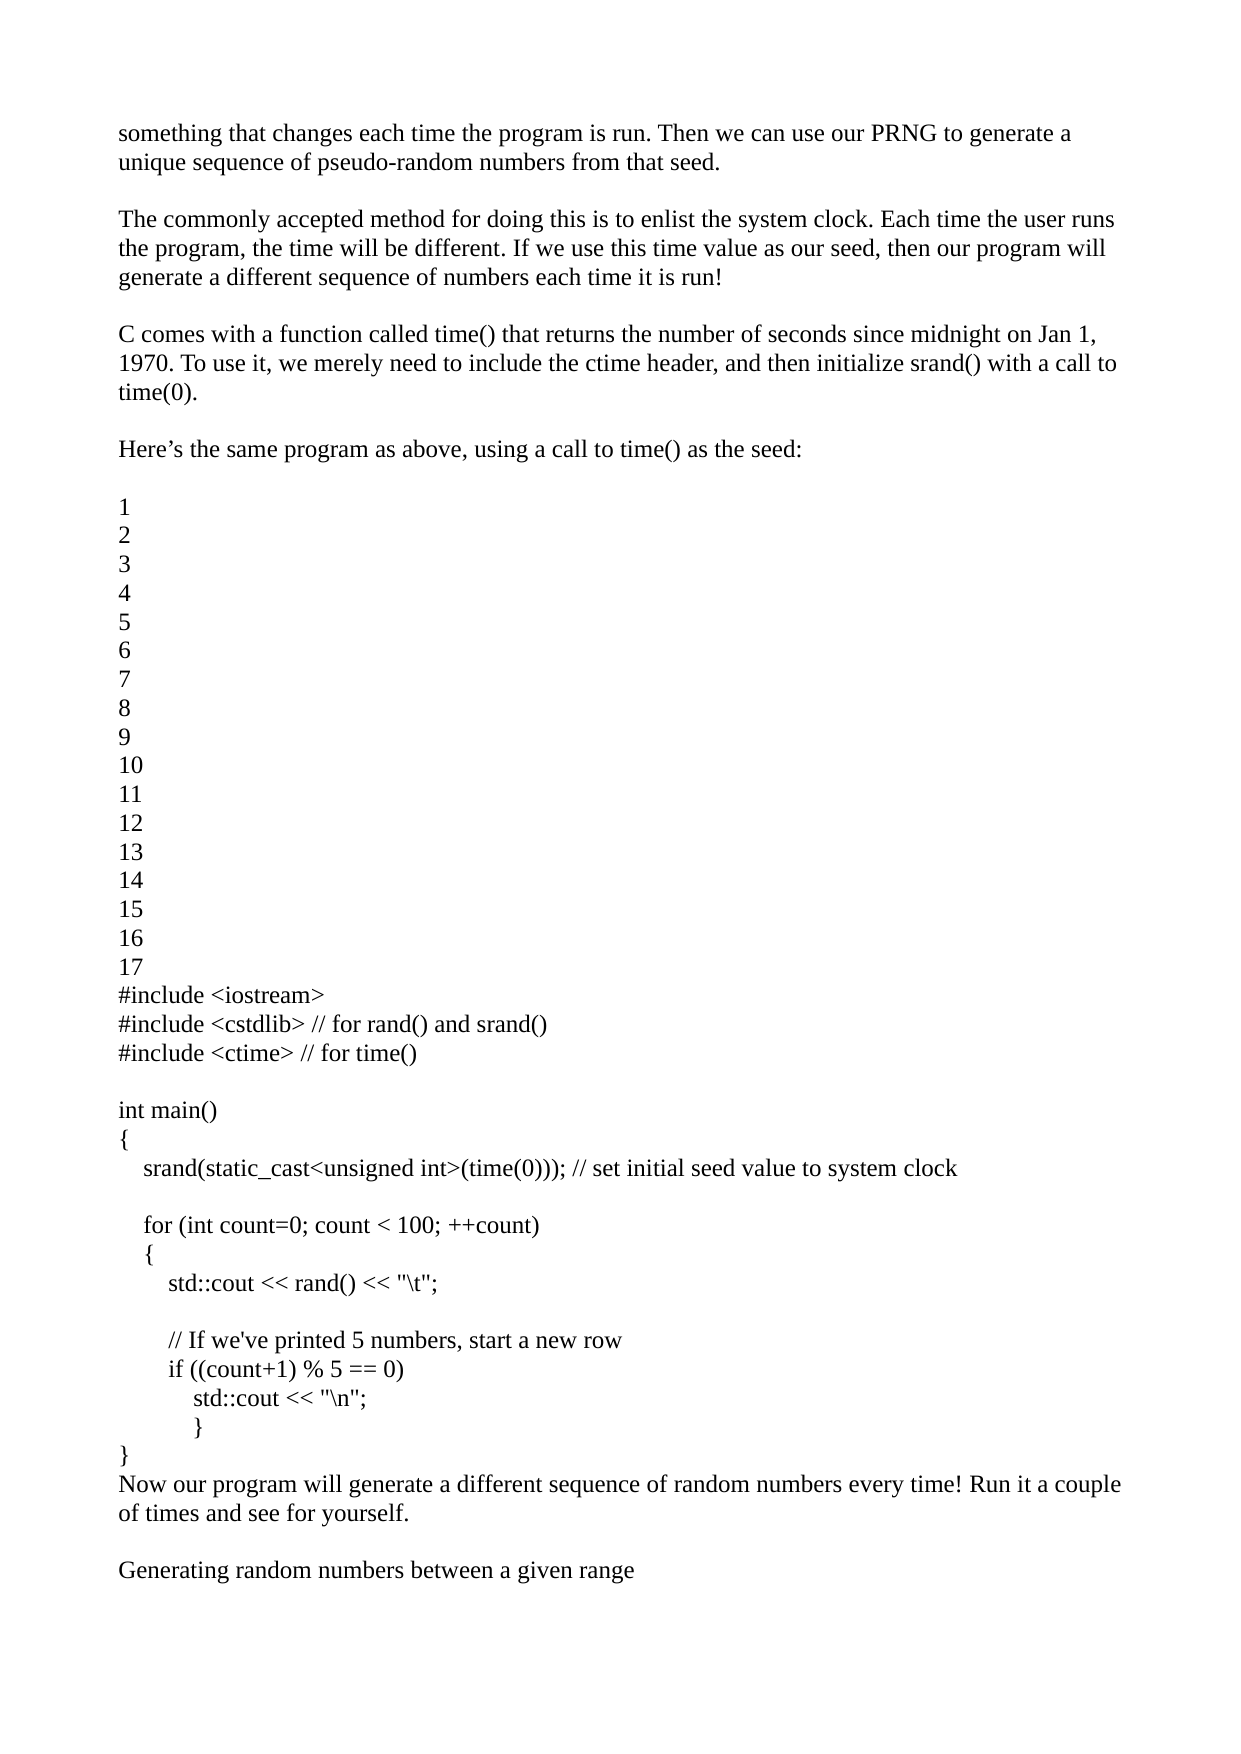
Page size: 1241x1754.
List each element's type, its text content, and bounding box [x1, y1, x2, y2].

text Generating random numbers between a given range [118, 1556, 1122, 1584]
text srand(static_cast<unsigned int>(time(0))); // set initial seed value to system clock [118, 1153, 1122, 1182]
text 1 [118, 492, 1122, 521]
text 17 [118, 952, 1122, 981]
text { [118, 1239, 1122, 1268]
text 11 [118, 779, 1122, 808]
text } [118, 1412, 1122, 1441]
text The commonly accepted method for doing this is to enlist the system clock. Each time the user runs the program, the time will be different. If we use this time value as our seed, then our program will generate a different sequence of numbers each time it is run! [118, 204, 1122, 291]
text C comes with a function called time() that returns the number of seconds since midnight on Jan 1, 1970. To use it, we merely need to include the ctime header, and then initialize srand() with a call to time(0). [118, 319, 1122, 406]
text #include <cstdlib> // for rand() and srand() [118, 1009, 1122, 1038]
text something that changes each time the program is run. Then we can use our PRNG to generate a unique sequence of pseudo-random numbers from that seed. [118, 118, 1122, 176]
text #include <iostream> [118, 981, 1122, 1009]
text #include <ctime> // for time() [118, 1038, 1122, 1067]
text 5 [118, 607, 1122, 636]
text // If we've printed 5 numbers, start a new row [118, 1326, 1122, 1354]
text if ((count+1) % 5 == 0) [118, 1354, 1122, 1383]
text int main() [118, 1096, 1122, 1124]
text } [118, 1441, 1122, 1469]
text { [118, 1124, 1122, 1153]
text 2 [118, 521, 1122, 549]
text 7 [118, 664, 1122, 693]
text 14 [118, 866, 1122, 894]
text 4 [118, 578, 1122, 607]
text std::cout << rand() << "\t"; [118, 1268, 1122, 1297]
text 9 [118, 722, 1122, 751]
text std::cout << "\n"; [118, 1383, 1122, 1412]
text 8 [118, 693, 1122, 722]
text 6 [118, 636, 1122, 664]
text Now our program will generate a different sequence of random numbers every time! Run it a couple of times and see for yourself. [118, 1469, 1122, 1527]
text 16 [118, 923, 1122, 952]
text 10 [118, 751, 1122, 779]
text Here’s the same program as above, using a call to time() as the seed: [118, 434, 1122, 463]
text for (int count=0; count < 100; ++count) [118, 1211, 1122, 1239]
text 12 [118, 808, 1122, 837]
text 15 [118, 894, 1122, 923]
text 13 [118, 837, 1122, 866]
text 3 [118, 549, 1122, 578]
